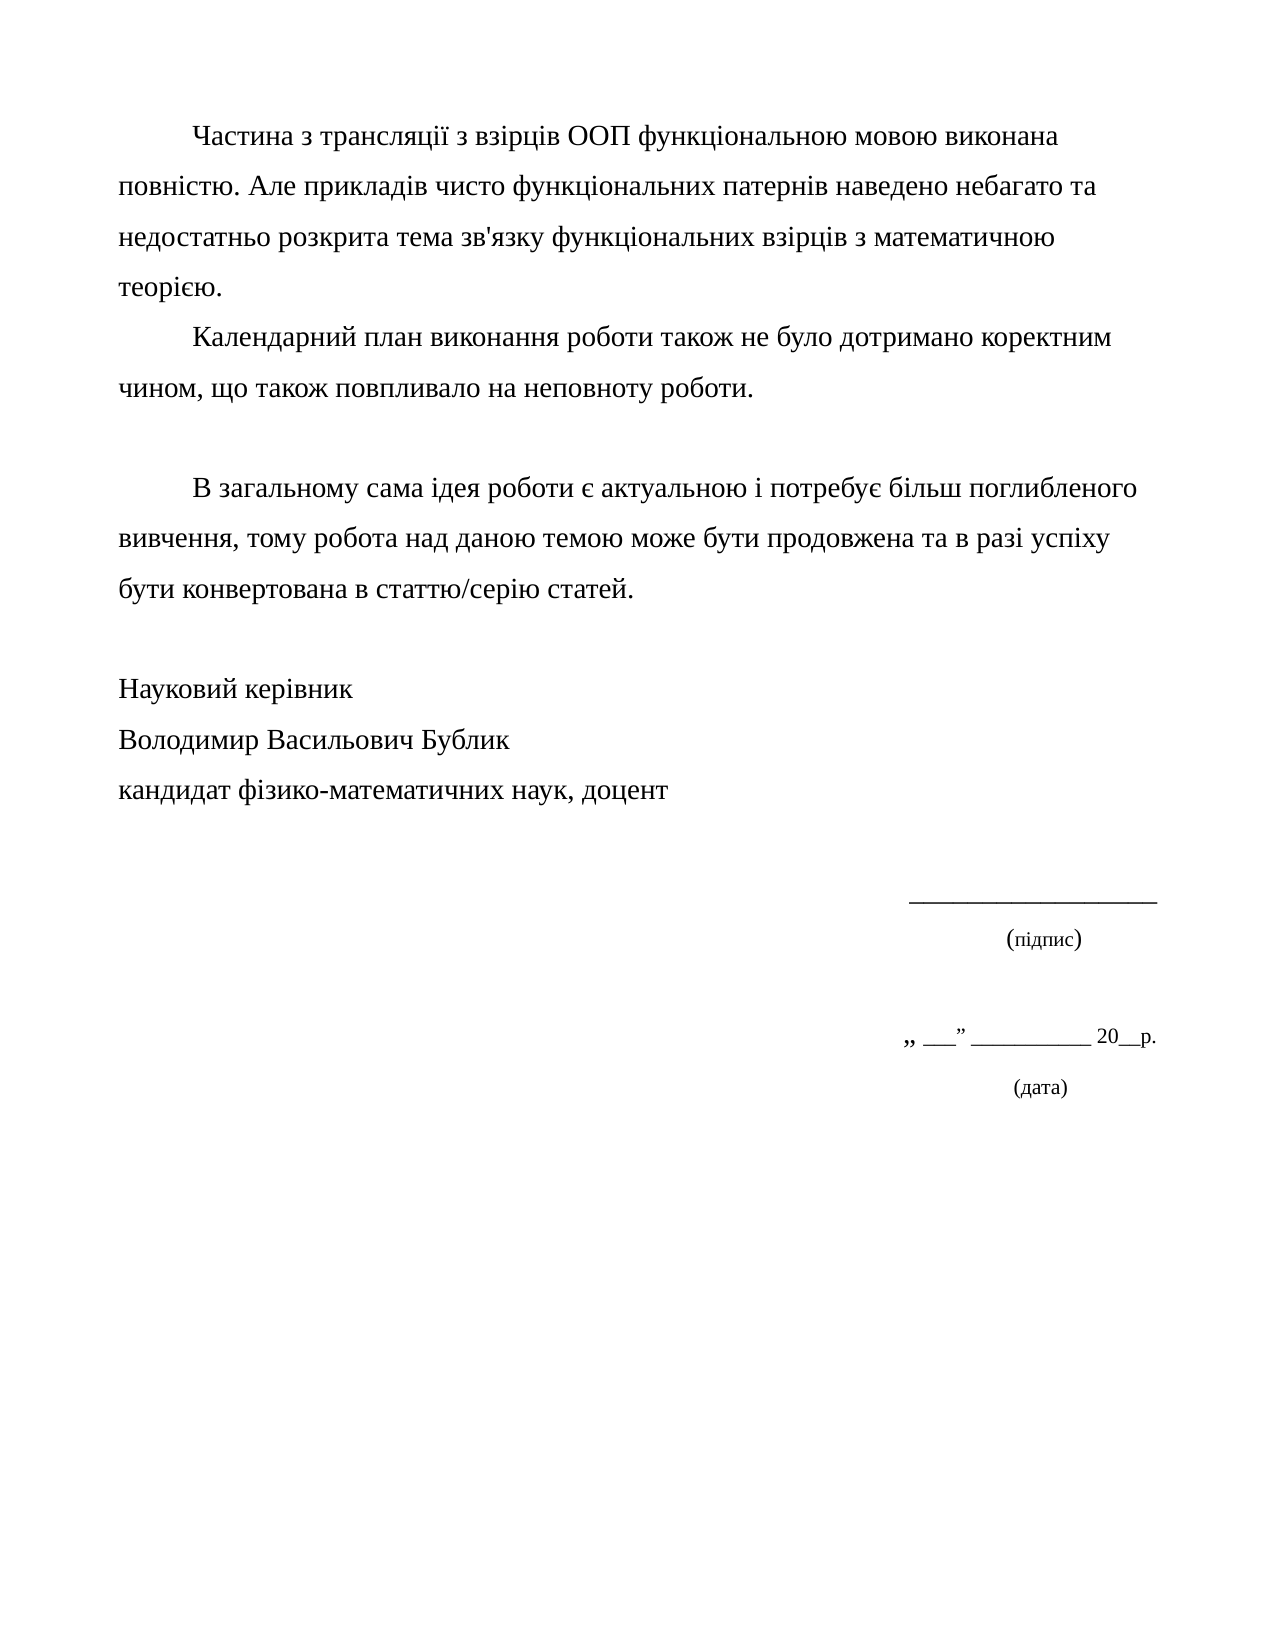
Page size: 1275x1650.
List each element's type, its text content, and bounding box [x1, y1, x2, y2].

text Календарний план виконання роботи також не було дотримано коректним чином, що також повпливало на неповноту роботи. [118, 319, 1157, 403]
text (дата) [118, 1067, 1157, 1100]
text (підпис) [118, 923, 1157, 952]
text „ ___” ___________ 20__p. [118, 1017, 1157, 1050]
text _________________ [118, 873, 1157, 906]
text Володимир Васильович Бублик [118, 722, 1157, 755]
text В загальному сама ідея роботи є актуальною і потребує більш поглибленого вивчення, тому робота над даною темою може бути продовжена та в разі успіху бути конвертована в статтю/серію статей. [118, 470, 1157, 604]
text Частина з трансляції з взірців ООП функціональною мовою виконана повністю. Але прикладів чисто функціональних патернів наведено небагато та недостатньо розкрита тема зв'язку функціональних взірців з математичною теорією. [118, 118, 1157, 303]
text кандидат фізико-математичних наук, доцент [118, 772, 1157, 806]
text Науковий керівник [118, 672, 1157, 705]
